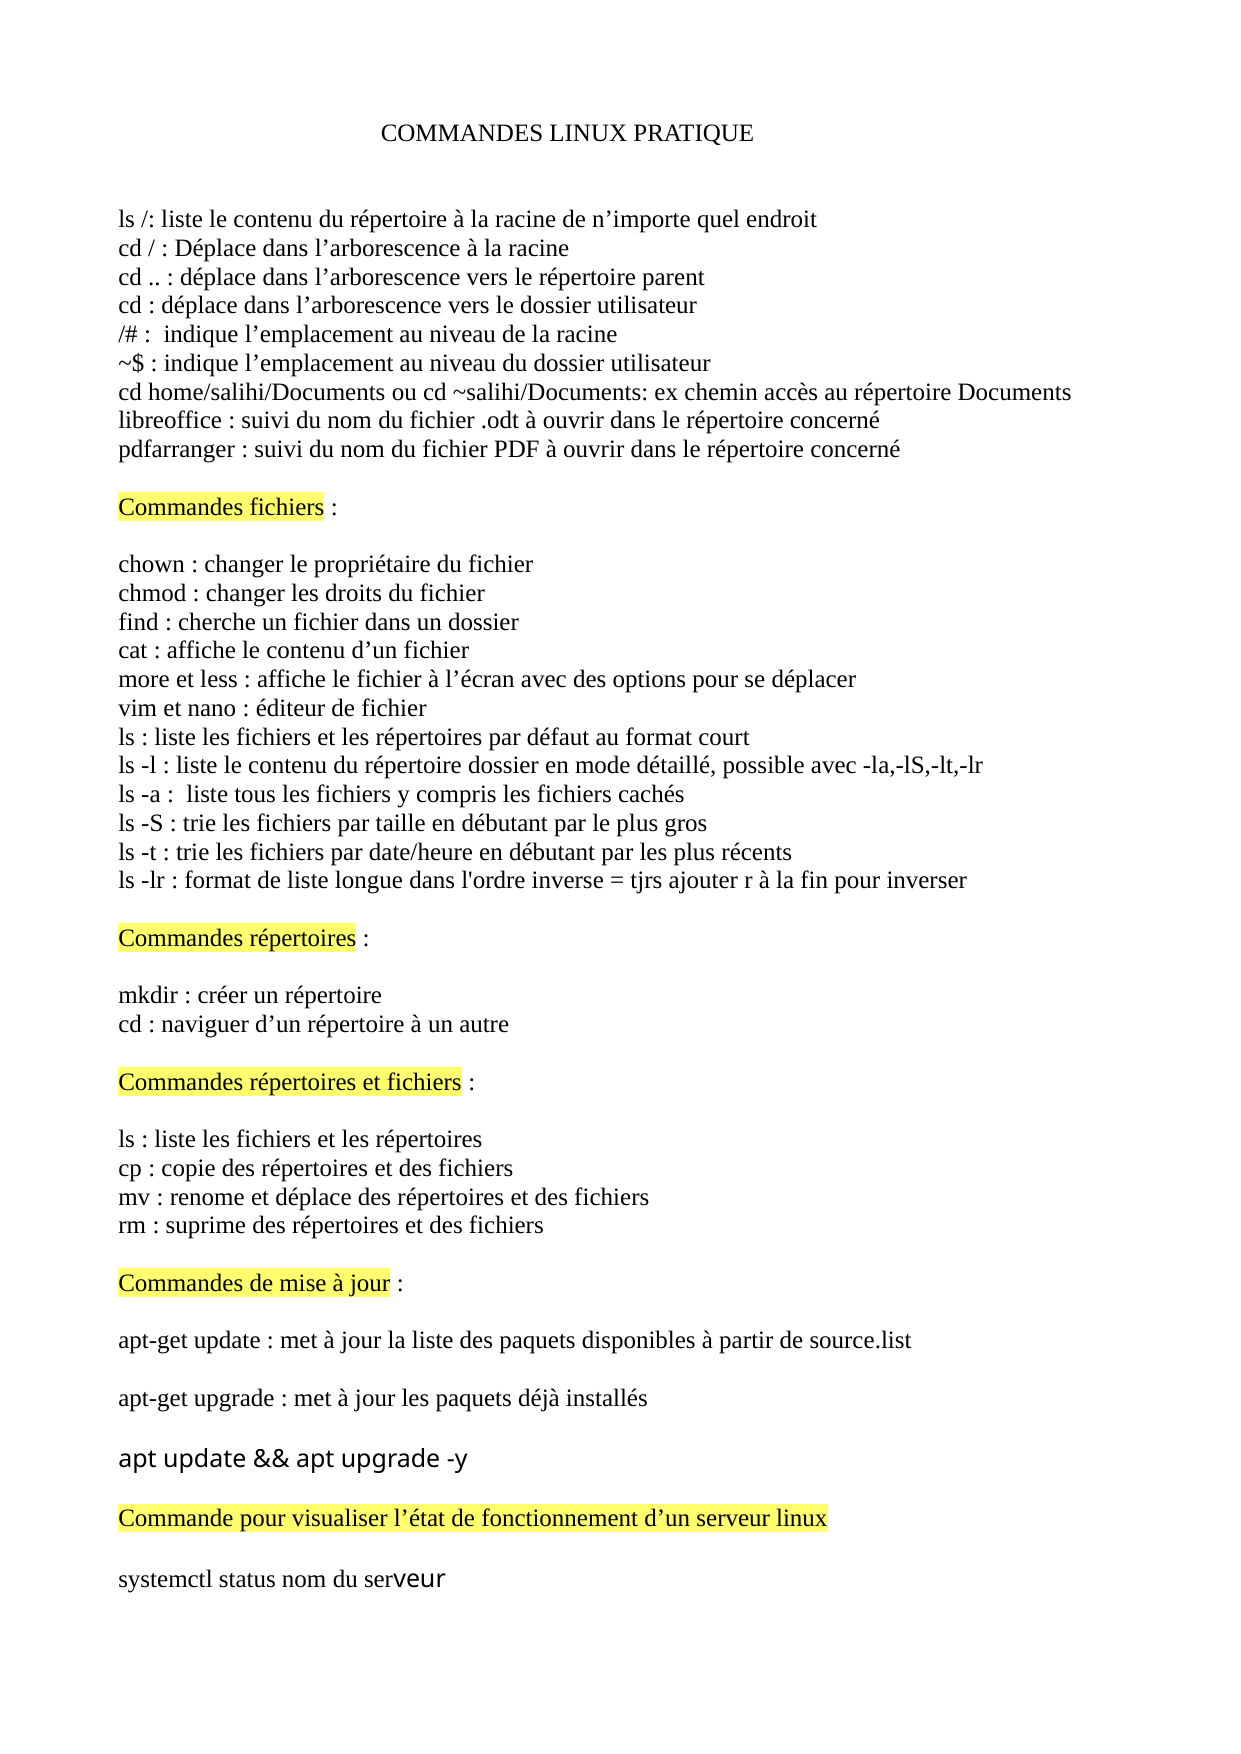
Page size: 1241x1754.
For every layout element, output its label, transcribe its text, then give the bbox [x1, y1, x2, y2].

text ls -a : liste tous les fichiers y compris les fichiers cachés [118, 779, 1122, 808]
text chown : changer le propriétaire du fichier [118, 549, 1122, 578]
text ls -lr : format de liste longue dans l'ordre inverse = tjrs ajouter r à la fin pour inverser [118, 866, 1122, 894]
text mkdir : créer un répertoire [118, 981, 1122, 1009]
text cp : copie des répertoires et des fichiers [118, 1153, 1122, 1182]
text Commandes répertoires : [118, 923, 1122, 952]
text rm : suprime des répertoires et des fichiers [118, 1211, 1122, 1239]
text find : cherche un fichier dans un dossier [118, 607, 1122, 636]
text ls -S : trie les fichiers par taille en débutant par le plus gros [118, 808, 1122, 837]
text apt update && apt upgrade -y [118, 1441, 1122, 1475]
text cd / : Déplace dans l’arborescence à la racine [118, 233, 1122, 262]
text /# : indique l’emplacement au niveau de la racine [118, 319, 1122, 348]
text Commandes fichiers : [118, 492, 1122, 521]
text cat : affiche le contenu d’un fichier [118, 636, 1122, 664]
text apt-get update : met à jour la liste des paquets disponibles à partir de source.list [118, 1326, 1122, 1354]
text cd home/salihi/Documents ou cd ~salihi/Documents: ex chemin accès au répertoire Documents [118, 377, 1122, 406]
text chmod : changer les droits du fichier [118, 578, 1122, 607]
text apt-get upgrade : met à jour les paquets déjà installés [118, 1383, 1122, 1412]
text ls -l : liste le contenu du répertoire dossier en mode détaillé, possible avec -la,-lS,-lt,-lr [118, 751, 1122, 779]
text Commande pour visualiser l’état de fonctionnement d’un serveur linux [118, 1503, 1122, 1532]
text libreoffice : suivi du nom du fichier .odt à ouvrir dans le répertoire concerné [118, 406, 1122, 434]
text COMMANDES LINUX PRATIQUE [118, 118, 1122, 147]
text ls : liste les fichiers et les répertoires par défaut au format court [118, 722, 1122, 751]
text Commandes répertoires et fichiers : [118, 1067, 1122, 1096]
text cd : naviguer d’un répertoire à un autre [118, 1009, 1122, 1038]
text ls /: liste le contenu du répertoire à la racine de n’importe quel endroit [118, 204, 1122, 233]
text cd : déplace dans l’arborescence vers le dossier utilisateur [118, 291, 1122, 319]
text pdfarranger : suivi du nom du fichier PDF à ouvrir dans le répertoire concerné [118, 434, 1122, 463]
text ls : liste les fichiers et les répertoires [118, 1124, 1122, 1153]
text cd .. : déplace dans l’arborescence vers le répertoire parent [118, 262, 1122, 291]
text vim et nano : éditeur de fichier [118, 693, 1122, 722]
text systemctl status nom du serveur [118, 1561, 1122, 1595]
text mv : renome et déplace des répertoires et des fichiers [118, 1182, 1122, 1211]
text Commandes de mise à jour : [118, 1268, 1122, 1297]
text ls -t : trie les fichiers par date/heure en débutant par les plus récents [118, 837, 1122, 866]
text more et less : affiche le fichier à l’écran avec des options pour se déplacer [118, 664, 1122, 693]
text ~$ : indique l’emplacement au niveau du dossier utilisateur [118, 348, 1122, 377]
